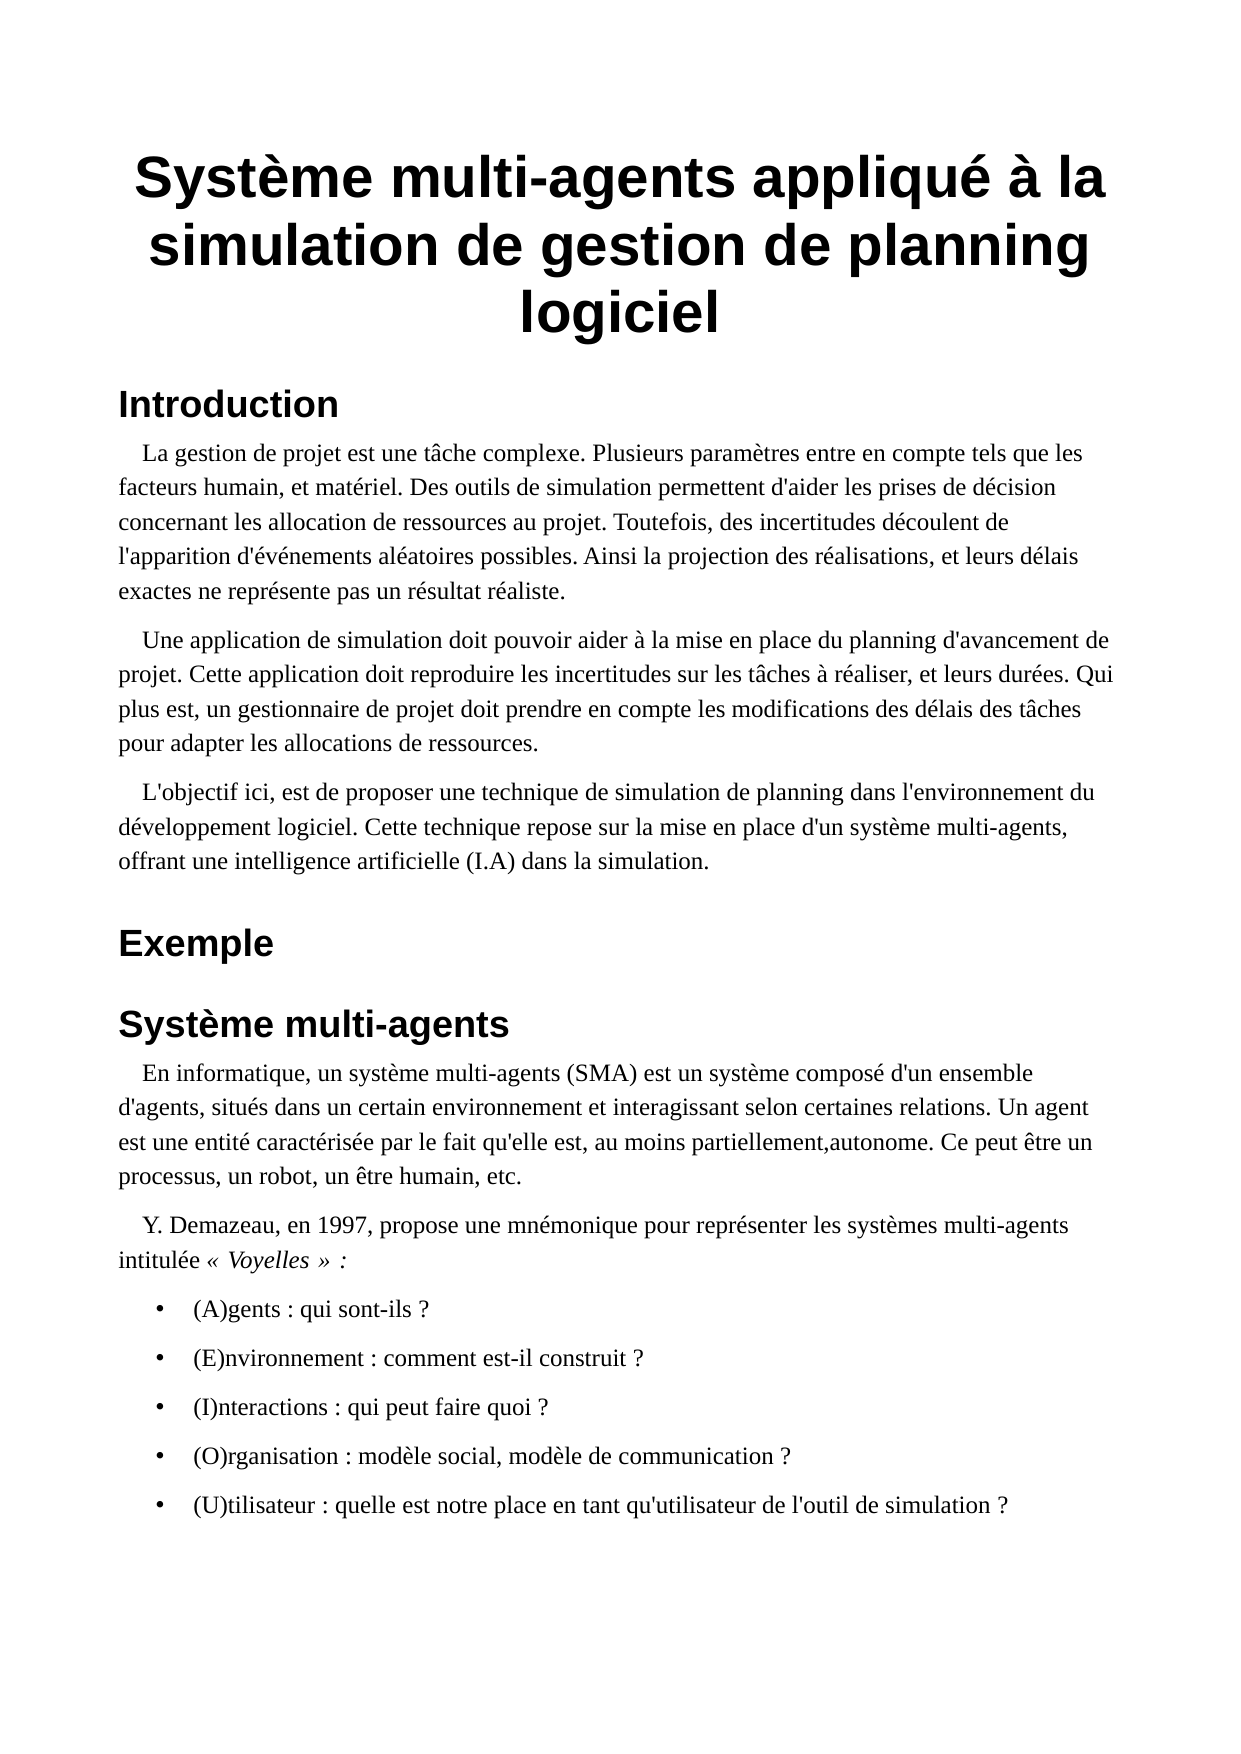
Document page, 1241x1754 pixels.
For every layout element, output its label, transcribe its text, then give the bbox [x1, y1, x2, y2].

list (O)rganisation : modèle social, modèle de communication ? [156, 1441, 1122, 1470]
text Une application de simulation doit pouvoir aider à la mise en place du planning d'avancement de projet. Cette application doit reproduire les incertitudes sur les tâches à réaliser, et leurs durées. Qui plus est, un gestionnaire de projet doit prendre en compte les modifications des délais des tâches pour adapter les allocations de ressources. [118, 625, 1122, 757]
list (E)nvironnement : comment est-il construit ? [156, 1343, 1122, 1372]
text La gestion de projet est une tâche complexe. Plusieurs paramètres entre en compte tels que les facteurs humain, et matériel. Des outils de simulation permettent d'aider les prises de décision concernant les allocation de ressources au projet. Toutefois, des incertitudes découlent de l'apparition d'événements aléatoires possibles. Ainsi la projection des réalisations, et leurs délais exactes ne représente pas un résultat réaliste. [118, 438, 1122, 605]
title Système multi-agents appliqué à la simulation de gestion de planning logiciel [118, 143, 1122, 344]
text L'objectif ici, est de proposer une technique de simulation de planning dans l'environnement du développement logiciel. Cette technique repose sur la mise en place d'un système multi-agents, offrant une intelligence artificielle (I.A) dans la simulation. [118, 777, 1122, 875]
subtitle Exemple [118, 921, 1122, 964]
list (U)tilisateur : quelle est notre place en tant qu'utilisateur de l'outil de simulation ? [156, 1490, 1122, 1519]
list (A)gents : qui sont-ils ? [156, 1294, 1122, 1323]
subtitle Système multi-agents [118, 1002, 1122, 1045]
text En informatique, un système multi-agents (SMA) est un système composé d'un ensemble d'agents, situés dans un certain environnement et interagissant selon certaines relations. Un agent est une entité caractérisée par le fait qu'elle est, au moins partiellement,autonome. Ce peut être un processus, un robot, un être humain, etc. [118, 1058, 1122, 1190]
list (I)nteractions : qui peut faire quoi ? [156, 1392, 1122, 1421]
text Y. Demazeau, en 1997, propose une mnémonique pour représenter les systèmes multi-agents intitulée « Voyelles » : [118, 1210, 1122, 1273]
subtitle Introduction [118, 382, 1122, 426]
